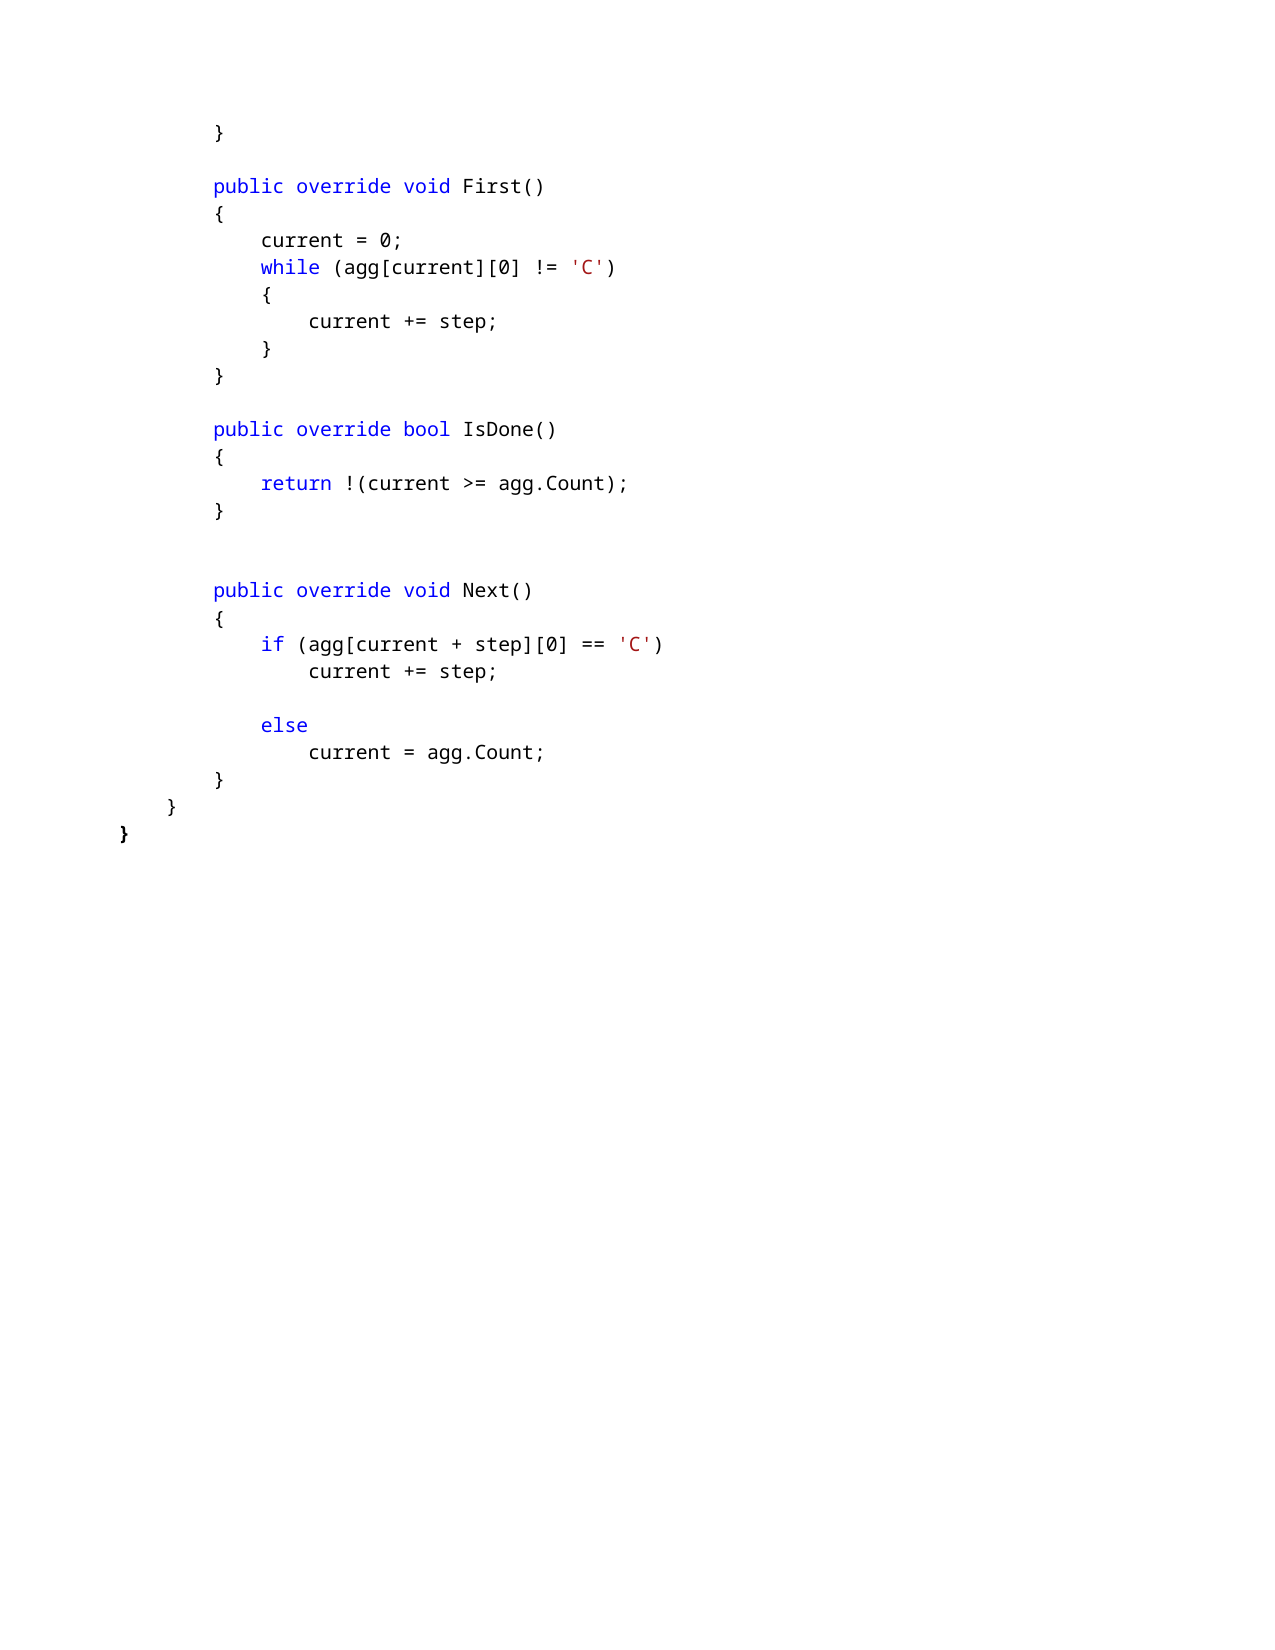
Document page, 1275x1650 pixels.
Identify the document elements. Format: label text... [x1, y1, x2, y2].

text public override bool IsDone() [118, 415, 1157, 442]
text current = agg.Count; [118, 739, 1157, 766]
text current += step; [118, 658, 1157, 685]
text } [118, 334, 1157, 361]
text { [118, 280, 1157, 307]
text public override void Next() [118, 577, 1157, 604]
text if (agg[current + step][0] == 'C') [118, 631, 1157, 658]
text { [118, 199, 1157, 226]
text } [118, 766, 1157, 793]
text } [118, 793, 1157, 819]
text { [118, 442, 1157, 469]
text { [118, 604, 1157, 631]
text current += step; [118, 307, 1157, 334]
text } [118, 819, 1157, 847]
text while (agg[current][0] != 'C') [118, 253, 1157, 280]
text } [118, 496, 1157, 523]
text public override void First() [118, 172, 1157, 199]
text } [118, 118, 1157, 145]
text return !(current >= agg.Count); [118, 469, 1157, 496]
text current = 0; [118, 226, 1157, 253]
text } [118, 361, 1157, 388]
text else [118, 712, 1157, 739]
